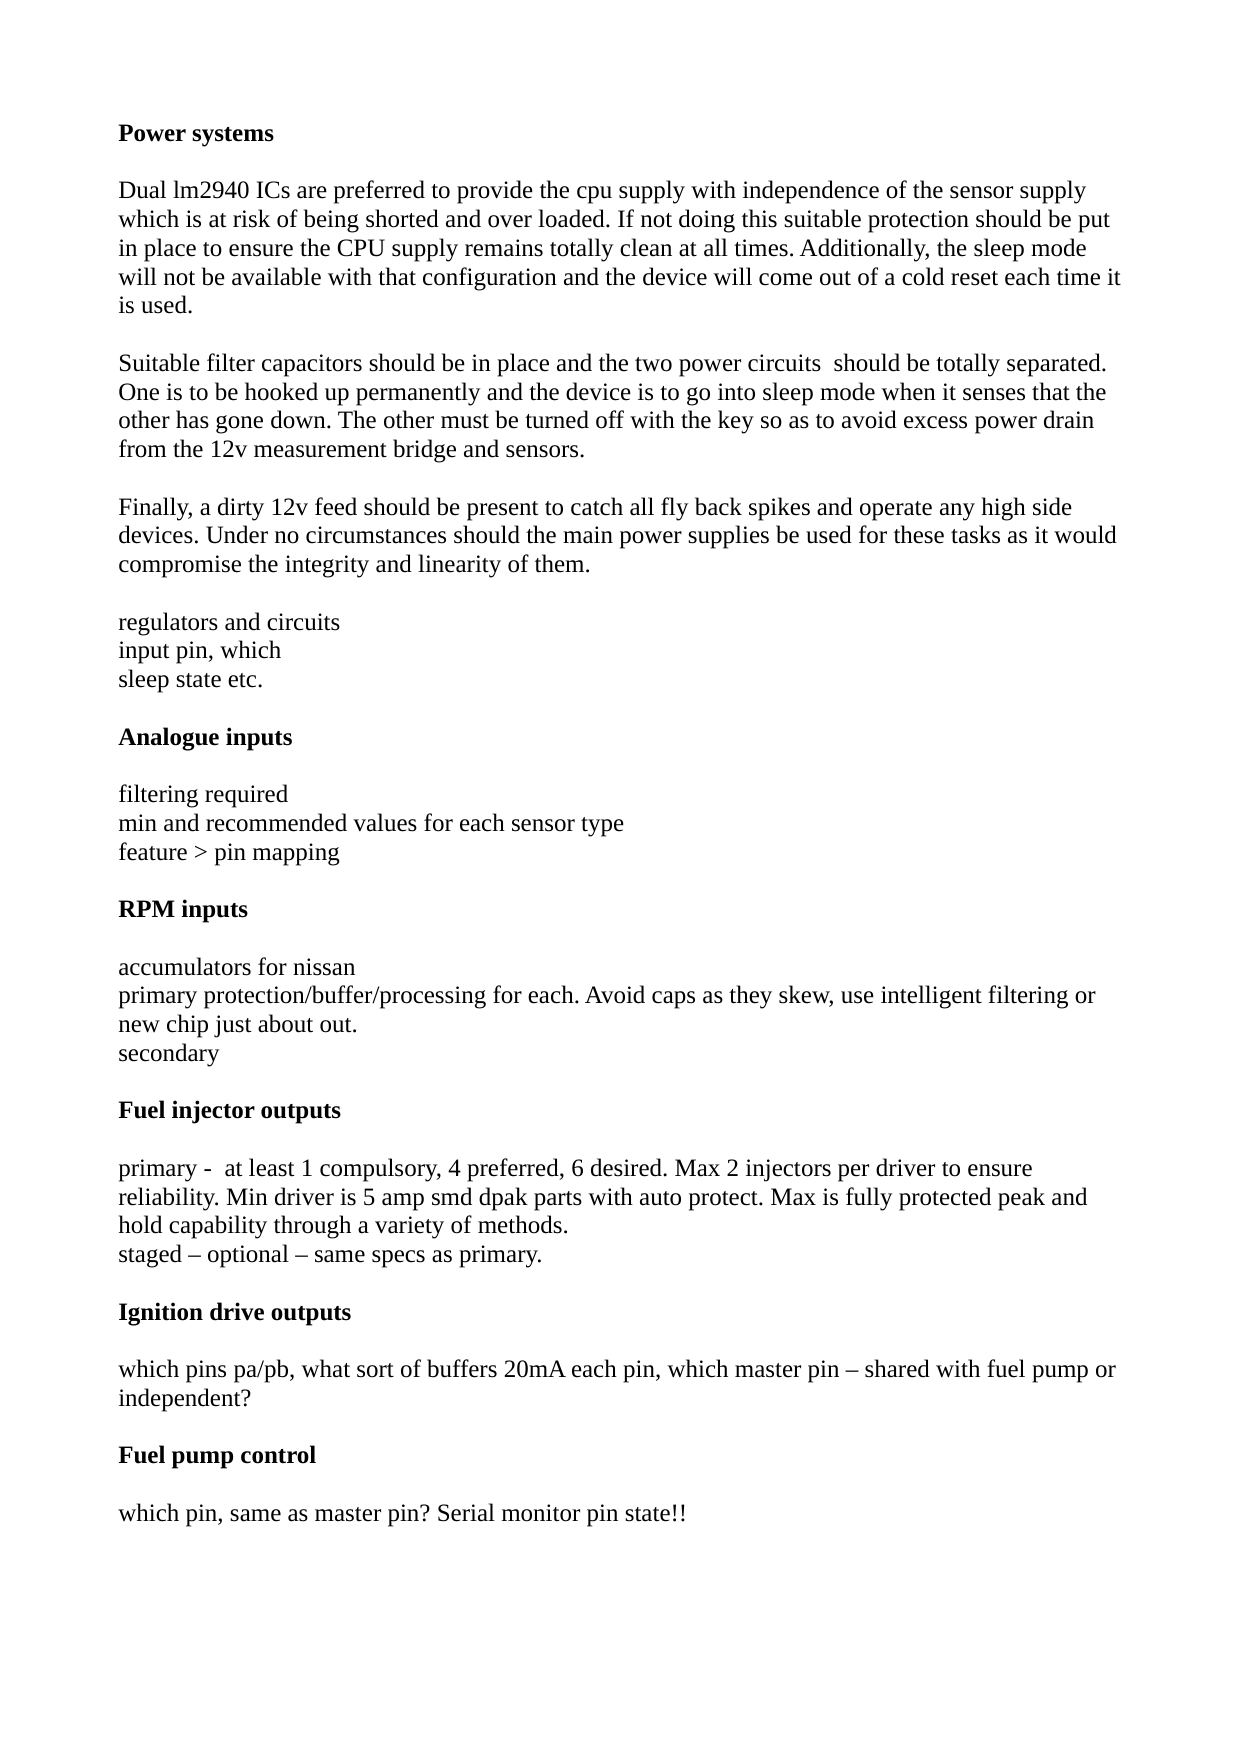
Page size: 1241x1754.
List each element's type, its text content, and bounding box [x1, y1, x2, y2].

text Suitable filter capacitors should be in place and the two power circuits should be totally separated. One is to be hooked up permanently and the device is to go into sleep mode when it senses that the other has gone down. The other must be turned off with the key so as to avoid excess power drain from the 12v measurement bridge and sensors. [118, 348, 1122, 463]
text Power systems [118, 118, 1122, 147]
text primary protection/buffer/processing for each. Avoid caps as they skew, use intelligent filtering or new chip just about out. [118, 981, 1122, 1038]
text Fuel injector outputs [118, 1096, 1122, 1124]
text Dual lm2940 ICs are preferred to provide the cpu supply with independence of the sensor supply which is at risk of being shorted and over loaded. If not doing this suitable protection should be put in place to ensure the CPU supply remains totally clean at all times. Additionally, the sleep mode will not be available with that configuration and the device will come out of a cold reset each time it is used. [118, 176, 1122, 319]
text min and recommended values for each sensor type [118, 808, 1122, 837]
text RPM inputs [118, 894, 1122, 923]
text Fuel pump control [118, 1441, 1122, 1469]
text which pin, same as master pin? Serial monitor pin state!! [118, 1498, 1122, 1527]
text primary - at least 1 compulsory, 4 preferred, 6 desired. Max 2 injectors per driver to ensure reliability. Min driver is 5 amp smd dpak parts with auto protect. Max is fully protected peak and hold capability through a variety of methods. [118, 1153, 1122, 1239]
text secondary [118, 1038, 1122, 1067]
text sleep state etc. [118, 664, 1122, 693]
text regulators and circuits [118, 607, 1122, 636]
text feature > pin mapping [118, 837, 1122, 866]
text input pin, which [118, 636, 1122, 664]
text Finally, a dirty 12v feed should be present to catch all fly back spikes and operate any high side devices. Under no circumstances should the main power supplies be used for these tasks as it would compromise the integrity and linearity of them. [118, 492, 1122, 578]
text staged – optional – same specs as primary. [118, 1239, 1122, 1268]
text Ignition drive outputs [118, 1297, 1122, 1326]
text which pins pa/pb, what sort of buffers 20mA each pin, which master pin – shared with fuel pump or independent? [118, 1354, 1122, 1412]
text accumulators for nissan [118, 952, 1122, 981]
text Analogue inputs [118, 722, 1122, 751]
text filtering required [118, 779, 1122, 808]
